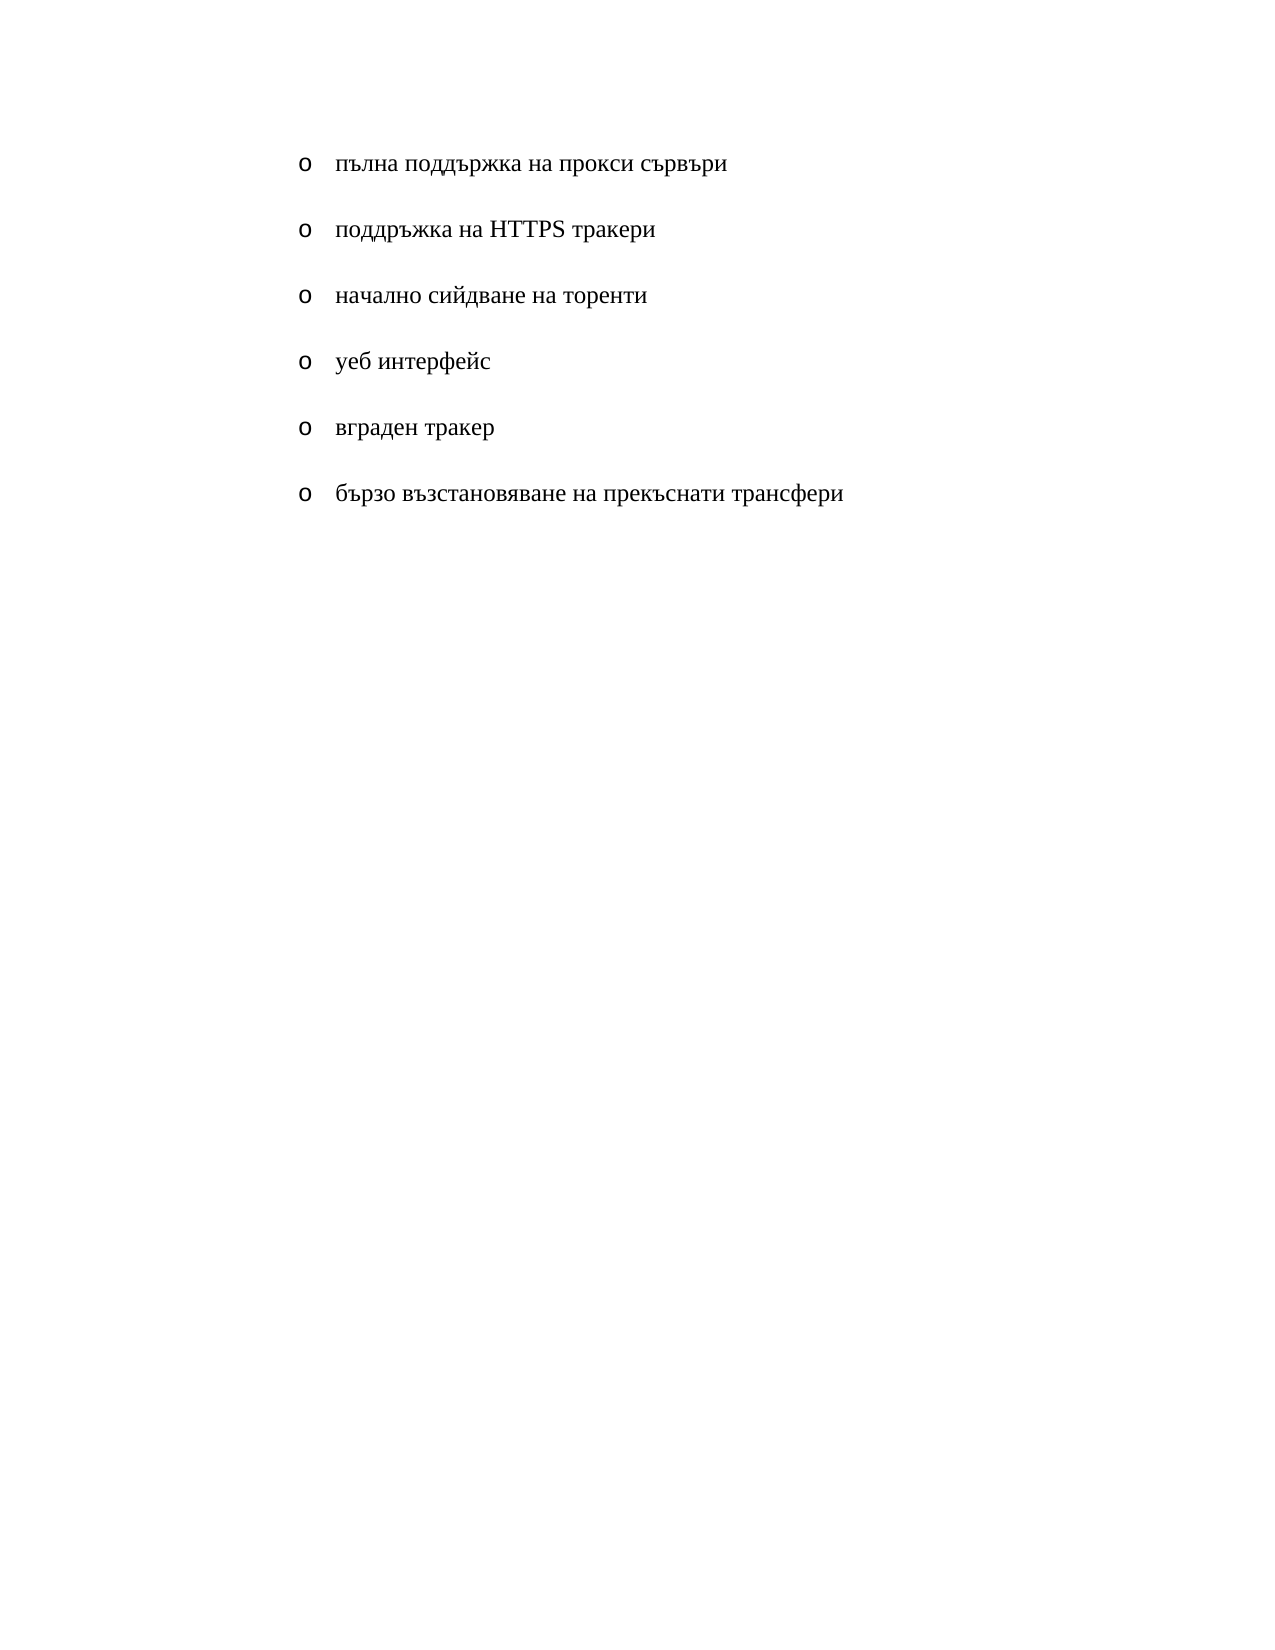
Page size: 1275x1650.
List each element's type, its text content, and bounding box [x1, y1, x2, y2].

list поддръжка на HTTPS тракери [298, 214, 1127, 244]
list бързо възстановяване на прекъснати трансфери [298, 478, 1127, 509]
list пълна поддържка на прокси сървъри [298, 148, 1127, 178]
list начално сийдване на торенти [298, 280, 1127, 311]
list уеб интерфейс [298, 346, 1127, 377]
list вграден тракер [298, 412, 1127, 443]
